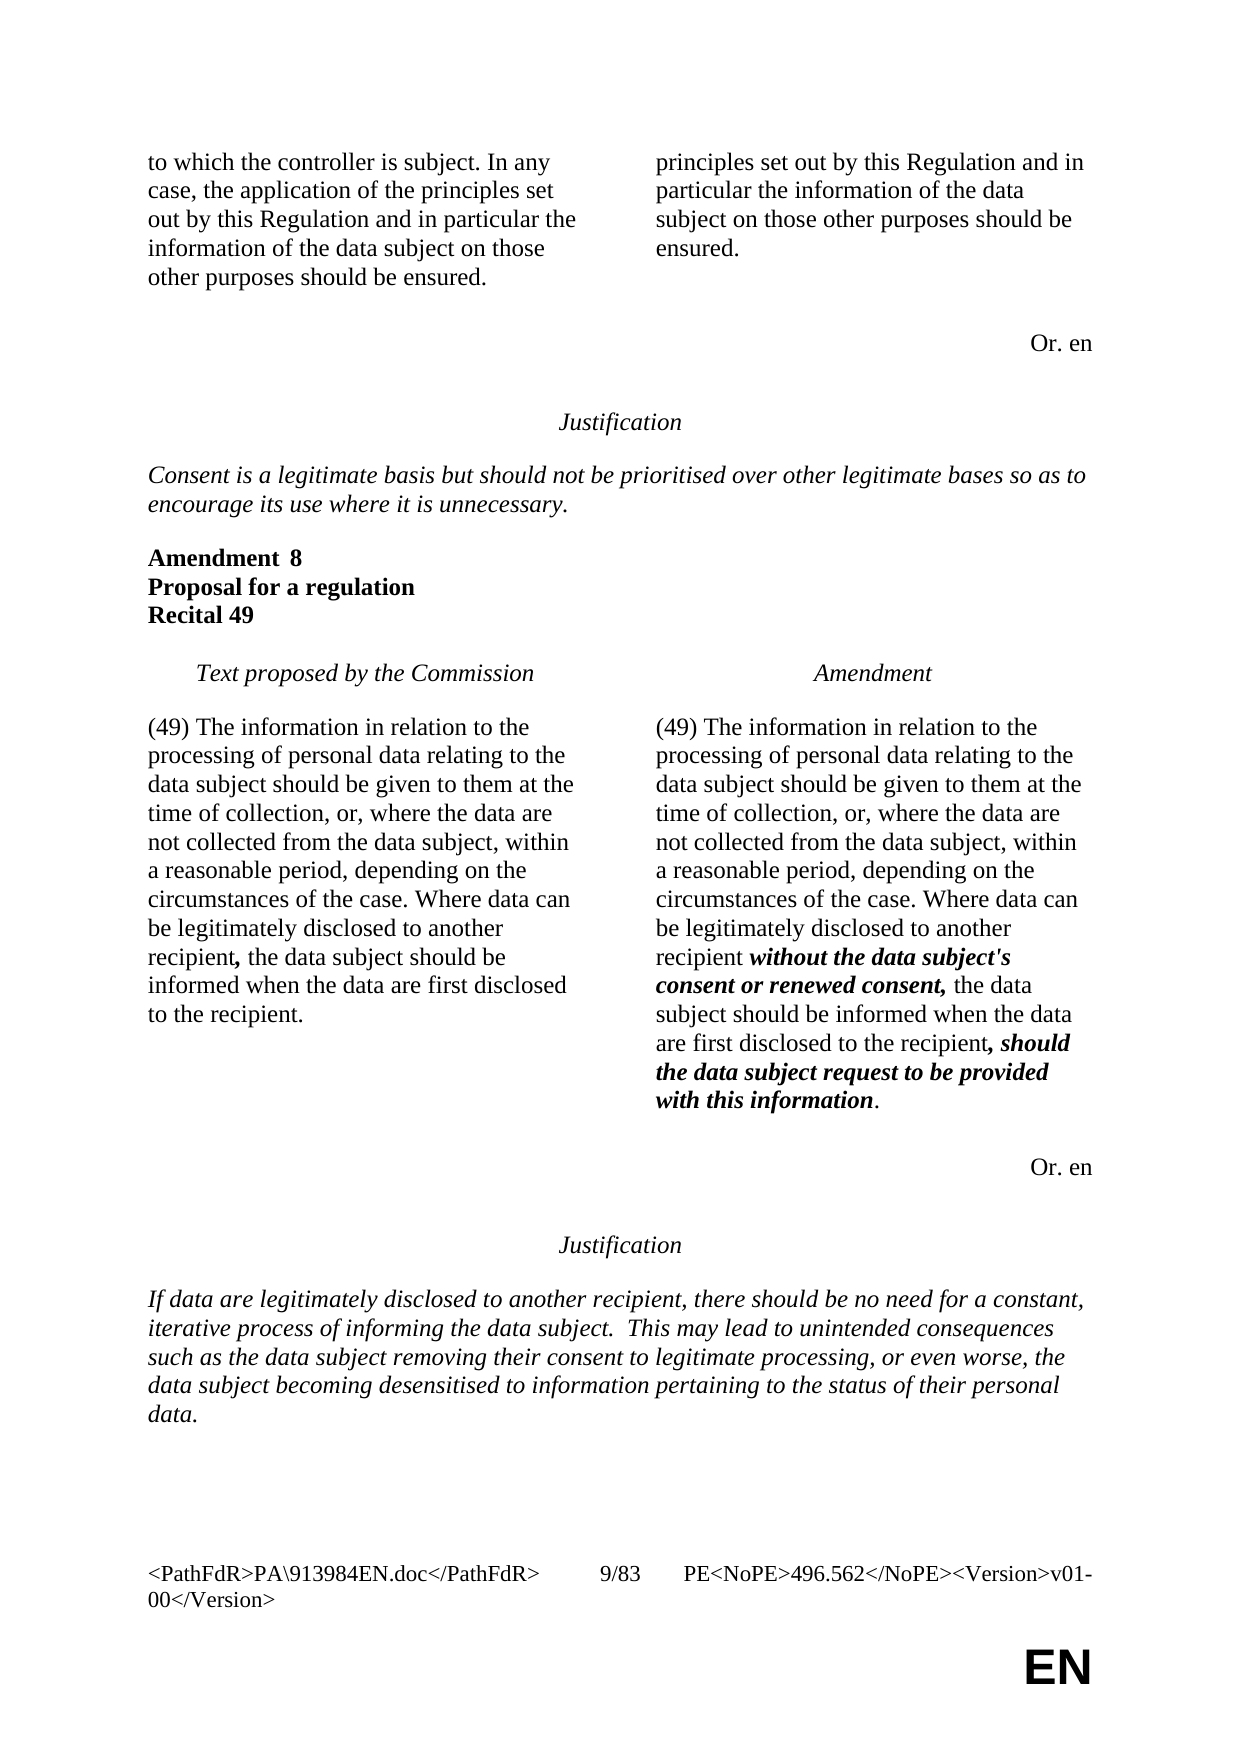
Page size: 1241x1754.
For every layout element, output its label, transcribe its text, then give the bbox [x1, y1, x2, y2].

table_cell Amendment [620, 658, 1128, 712]
table_cell (49) The information in relation to the processing of personal data relating to the data subject should be given to them at the time of collection, or, where the data are not collected from the data subject, within a reasonable period, depending on the circumstances of the case. Where data can be legitimately disclosed to another recipient without the data subject's consent or renewed consent, the data subject should be informed when the data are first disclosed to the recipient, should the data subject request to be provided with this information. [620, 712, 1128, 1127]
text <Article>Recital 49</Article> [148, 601, 1092, 629]
text Or. <Original>{EN}en</Original> [148, 328, 1092, 357]
table_header [112, 629, 1128, 658]
table_cell (49) The information in relation to the processing of personal data relating to the data subject should be given to them at the time of collection, or, where the data are not collected from the data subject, within a reasonable period, depending on the circumstances of the case. Where data can be legitimately disclosed to another recipient, the data subject should be informed when the data are first disclosed to the recipient. [112, 712, 620, 1127]
text Consent is a legitimate basis but should not be prioritised over other legitimate bases so as to encourage its use where it is unnecessary. [148, 461, 1092, 518]
text <Amend>Amendment <NumAm>8</NumAm> [148, 543, 1092, 572]
table_cell principles set out by this Regulation and in particular the information of the data subject on those other purposes should be ensured. [620, 147, 1128, 303]
text If data are legitimately disclosed to another recipient, there should be no need for a constant, iterative process of informing the data subject. This may lead to unintended consequences such as the data subject removing their consent to legitimate processing, or even worse, the data subject becoming desensitised to information pertaining to the status of their personal data. [148, 1284, 1092, 1428]
table_cell to which the controller is subject. In any case, the application of the principles set out by this Regulation and in particular the information of the data subject on those other purposes should be ensured. [112, 147, 620, 303]
table_cell Text proposed by the Commission [112, 658, 620, 712]
text Or. <Original>{EN}en</Original> [148, 1152, 1092, 1181]
title <TitreJust>Justification</TitreJust> [148, 1231, 1092, 1259]
title <TitreJust>Justification</TitreJust> [148, 407, 1092, 436]
text <DocAmend>Proposal for a regulation</DocAmend> [148, 572, 1092, 601]
